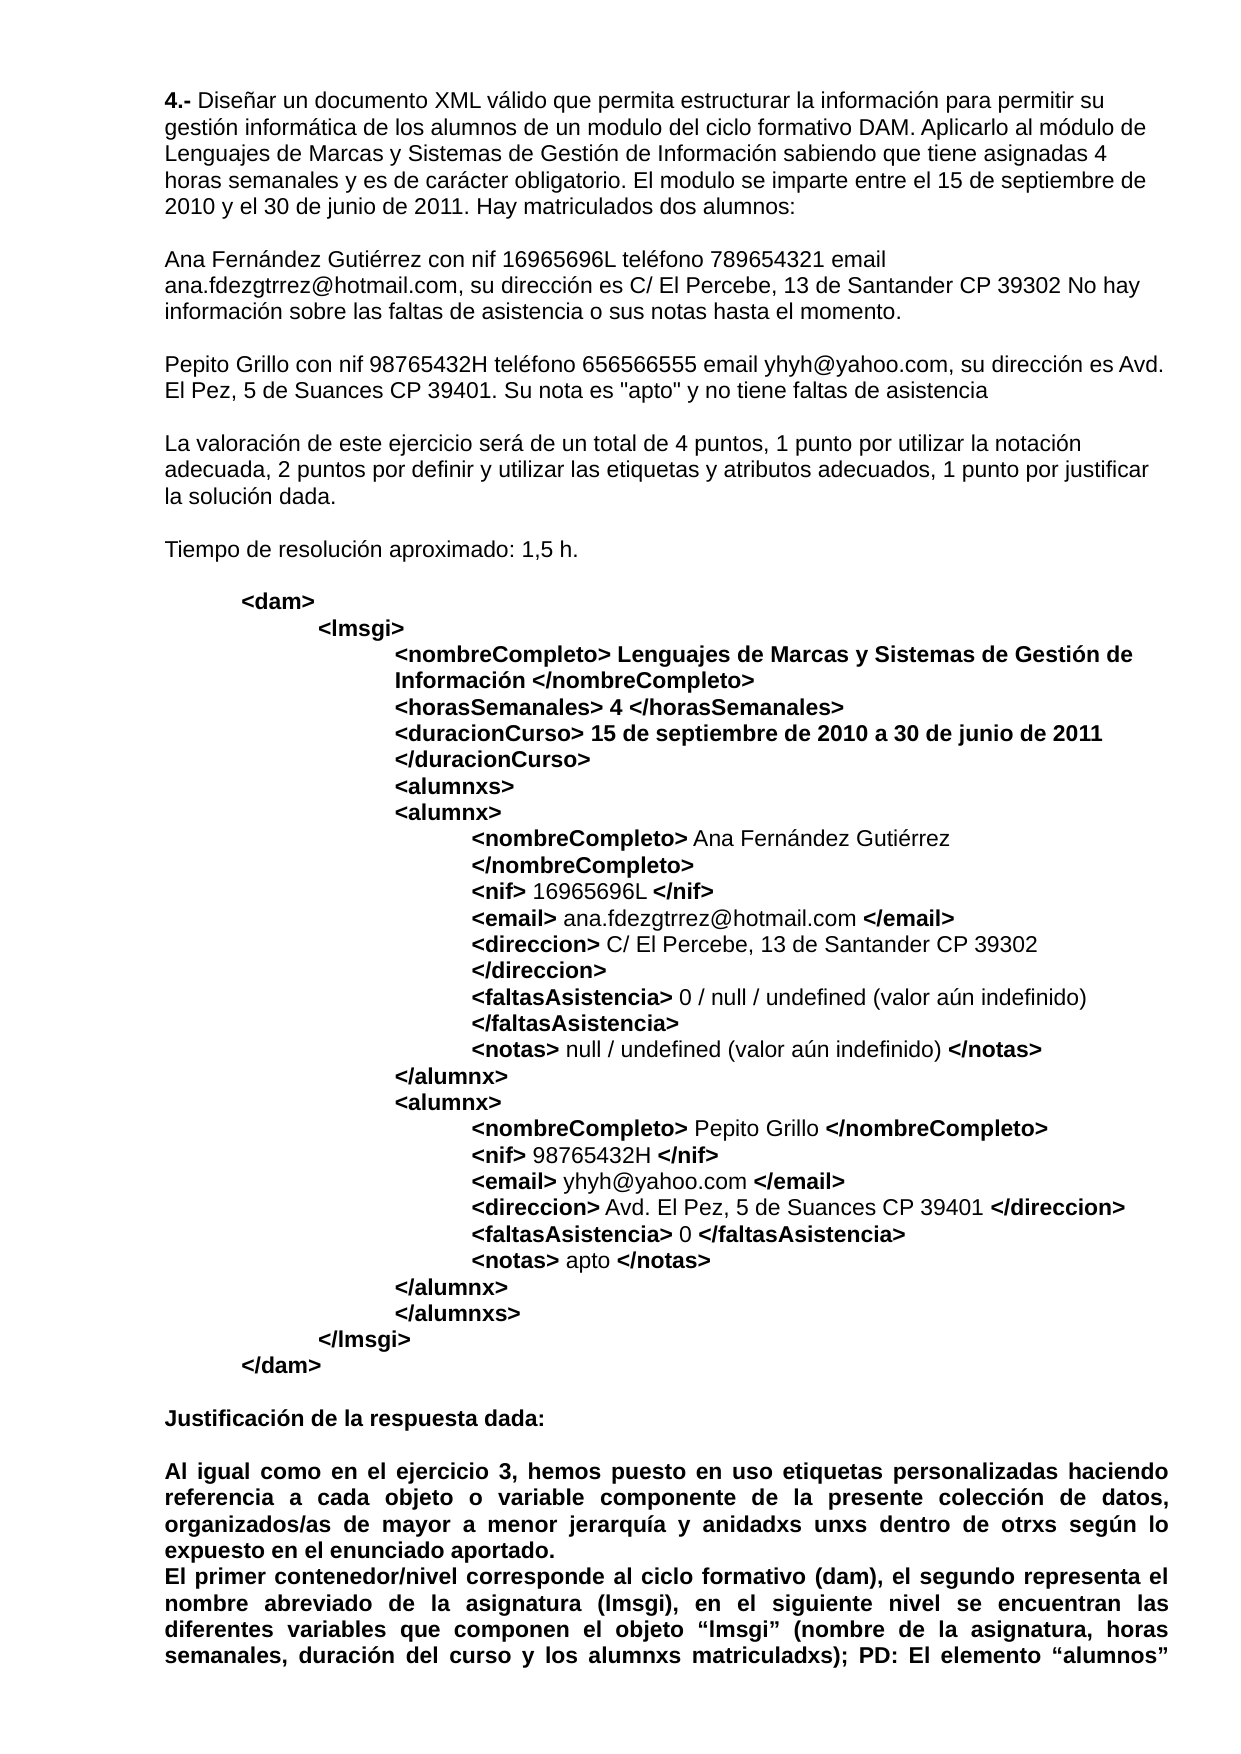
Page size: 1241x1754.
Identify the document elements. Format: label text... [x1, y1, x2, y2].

text La valoración de este ejercicio será de un total de 4 puntos, 1 punto por utilizar la notación adecuada, 2 puntos por definir y utilizar las etiquetas y atributos adecuados, 1 punto por justificar la solución dada. [164, 430, 1170, 509]
text <duracionCurso> 15 de septiembre de 2010 a 30 de junio de 2011 </duracionCurso> [394, 720, 1170, 773]
text <email> yhyh@yahoo.com </email> [471, 1168, 1170, 1194]
text <notas> apto </notas> [471, 1247, 1170, 1273]
text <lmsgi> [318, 614, 1170, 641]
text <nombreCompleto> Lenguajes de Marcas y Sistemas de Gestión de Información </nombreCompleto> [394, 641, 1170, 694]
text <direccion> Avd. El Pez, 5 de Suances CP 39401 </direccion> [471, 1194, 1170, 1221]
text </alumnxs> [394, 1300, 1170, 1326]
text Tiempo de resolución aproximado: 1,5 h. [164, 536, 1170, 562]
text <alumnxs> [394, 773, 1170, 799]
text </dam> [241, 1352, 1170, 1379]
text <alumnx> [394, 799, 1170, 825]
text <nif> 98765432H </nif> [471, 1142, 1170, 1168]
text <horasSemanales> 4 </horasSemanales> [394, 694, 1170, 720]
text </alumnx> [394, 1063, 1170, 1089]
text Justificación de la respuesta dada: [164, 1405, 1170, 1432]
text <direccion> C/ El Percebe, 13 de Santander CP 39302 </direccion> [471, 931, 1170, 983]
text <nombreCompleto> Ana Fernández Gutiérrez </nombreCompleto> [471, 825, 1170, 878]
text </lmsgi> [318, 1326, 1170, 1352]
text Al igual como en el ejercicio 3, hemos puesto en uso etiquetas personalizadas haciendo referencia a cada objeto o variable componente de la presente colección de datos, organizados/as de mayor a menor jerarquía y anidadxs unxs dentro de otrxs según lo expuesto en el enunciado aportado. [164, 1458, 1170, 1563]
text <nif> 16965696L </nif> [471, 878, 1170, 904]
text <faltasAsistencia> 0 / null / undefined (valor aún indefinido) </faltasAsistencia> [471, 983, 1170, 1036]
text <email> ana.fdezgtrrez@hotmail.com </email> [471, 904, 1170, 931]
text Ana Fernández Gutiérrez con nif 16965696L teléfono 789654321 email ana.fdezgtrrez@hotmail.com, su dirección es C/ El Percebe, 13 de Santander CP 39302 No hay información sobre las faltas de asistencia o sus notas hasta el momento. [164, 246, 1170, 325]
text <nombreCompleto> Pepito Grillo </nombreCompleto> [471, 1115, 1170, 1142]
text <dam> [241, 588, 1170, 614]
text <notas> null / undefined (valor aún indefinido) </notas> [471, 1036, 1170, 1063]
text <alumnx> [394, 1089, 1170, 1115]
text El primer contenedor/nivel corresponde al ciclo formativo (dam), el segundo representa el nombre abreviado de la asignatura (lmsgi), en el siguiente nivel se encuentran las diferentes variables que componen el objeto “lmsgi” (nombre de la asignatura, horas semanales, duración del curso y los alumnxs matriculadxs); PD: El elemento “alumnos” [164, 1563, 1170, 1669]
text 4.- Diseñar un documento XML válido que permita estructurar la información para permitir su gestión informática de los alumnos de un modulo del ciclo formativo DAM. Aplicarlo al módulo de Lenguajes de Marcas y Sistemas de Gestión de Información sabiendo que tiene asignadas 4 horas semanales y es de carácter obligatorio. El modulo se imparte entre el 15 de septiembre de 2010 y el 30 de junio de 2011. Hay matriculados dos alumnos: [164, 87, 1170, 219]
text </alumnx> [394, 1273, 1170, 1300]
text Pepito Grillo con nif 98765432H teléfono 656566555 email yhyh@yahoo.com, su dirección es Avd. El Pez, 5 de Suances CP 39401. Su nota es "apto" y no tiene faltas de asistencia [164, 351, 1170, 404]
text <faltasAsistencia> 0 </faltasAsistencia> [471, 1221, 1170, 1247]
